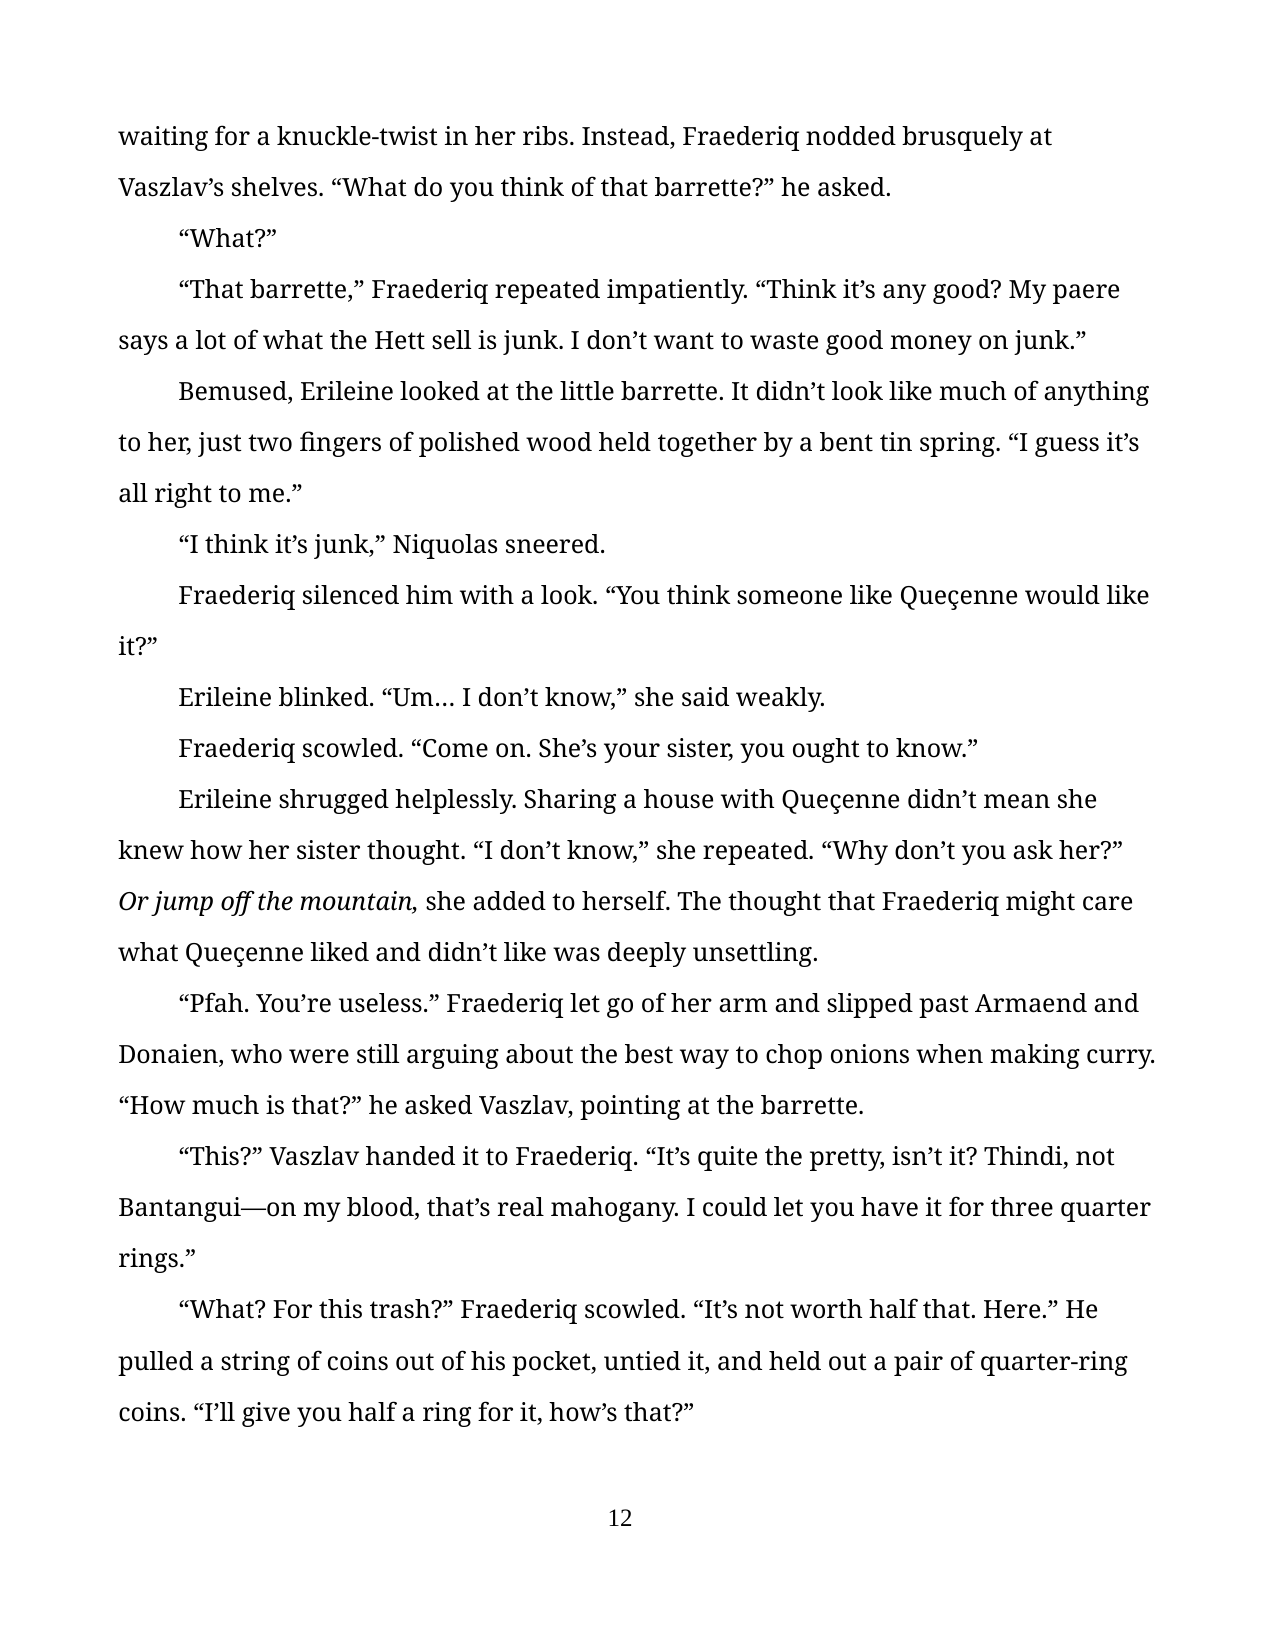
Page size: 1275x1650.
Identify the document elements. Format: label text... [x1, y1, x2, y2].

text “What? For this trash?” Fraederiq scowled. “It’s not worth half that. Here.” He pulled a string of coins out of his pocket, untied it, and held out a pair of quarter-ring coins. “I’ll give you half a ring for it, how’s that?” [118, 1292, 1157, 1428]
text “I think it’s junk,” Niquolas sneered. [118, 526, 1157, 561]
text Erileine blinked. “Um… I don’t know,” she said weakly. [118, 679, 1157, 714]
text waiting for a knuckle-twist in her ribs. Instead, Fraederiq nodded brusquely at Vaszlav’s shelves. “What do you think of that barrette?” he asked. [118, 118, 1157, 203]
text Erileine shrugged helplessly. Sharing a house with Queçenne didn’t mean she knew how her sister thought. “I don’t know,” she repeated. “Why don’t you ask her?” Or jump off the mountain, she added to herself. The thought that Fraederiq might care what Queçenne liked and didn’t like was deeply unsettling. [118, 782, 1157, 969]
text “This?” Vaszlav handed it to Fraederiq. “It’s quite the pretty, isn’t it? Thindi, not Bantangui—on my blood, that’s real mahogany. I could let you have it for three quarter rings.” [118, 1139, 1157, 1275]
text Fraederiq silenced him with a look. “You think someone like Queçenne would like it?” [118, 577, 1157, 663]
text “What?” [118, 220, 1157, 254]
text Bemused, Erileine looked at the little barrette. It didn’t look like much of anything to her, just two fingers of polished wood held together by a bent tin spring. “I guess it’s all right to me.” [118, 373, 1157, 509]
text “Pfah. You’re useless.” Fraederiq let go of her arm and slipped past Armaend and Donaien, who were still arguing about the best way to chop onions when making curry. “How much is that?” he asked Vaszlav, pointing at the barrette. [118, 986, 1157, 1122]
text Fraederiq scowled. “Come on. She’s your sister, you ought to know.” [118, 731, 1157, 765]
text “That barrette,” Fraederiq repeated impatiently. “Think it’s any good? My paere says a lot of what the Hett sell is junk. I don’t want to waste good money on junk.” [118, 271, 1157, 356]
